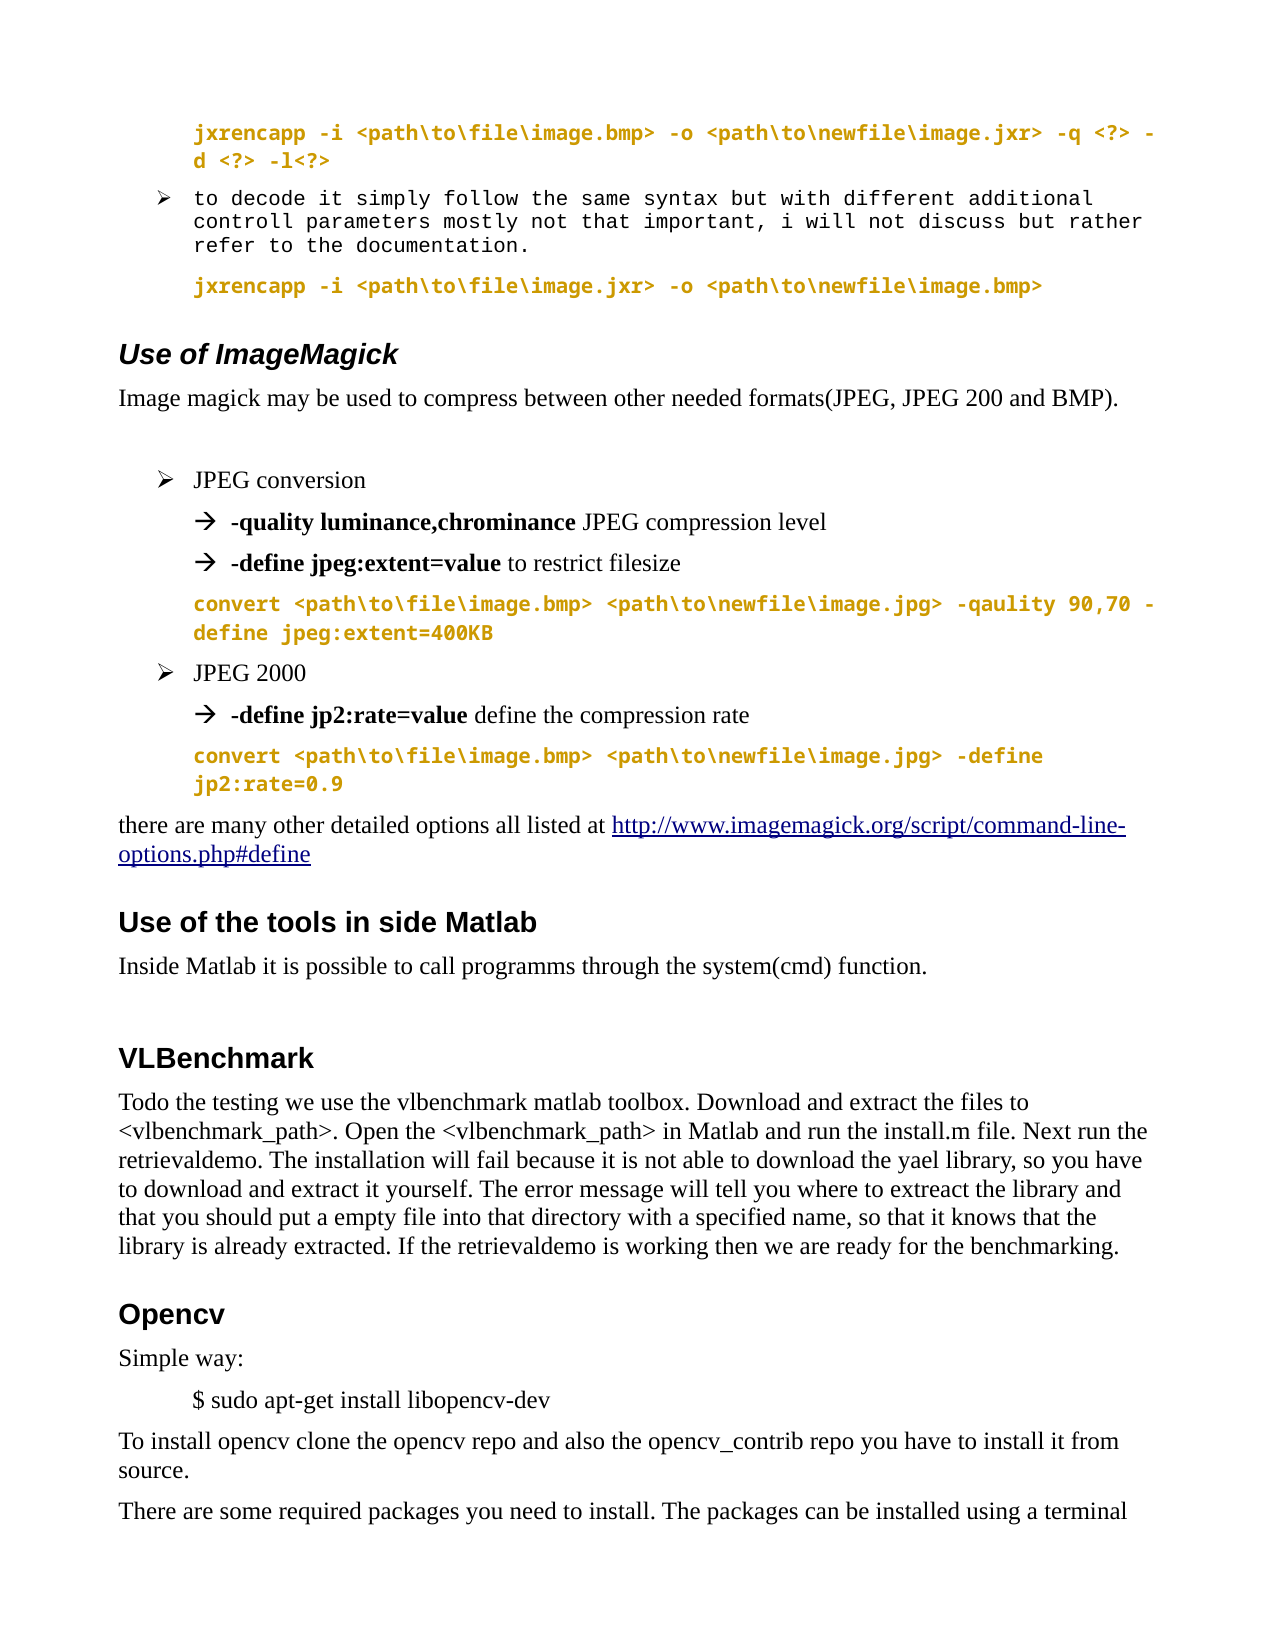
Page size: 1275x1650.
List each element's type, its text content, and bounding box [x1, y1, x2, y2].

list convert <path\to\file\image.bmp> <path\to\newfile\image.jpg> -define jp2:rate=0.9 [156, 741, 1157, 798]
text Image magick may be used to compress between other needed formats(JPEG, JPEG 200 and BMP). [118, 383, 1157, 412]
subtitle Use of ImageMagick [118, 337, 1157, 370]
text Inside Matlab it is possible to call programms through the system(cmd) function. [118, 951, 1157, 980]
text Todo the testing we use the vlbenchmark matlab toolbox. Download and extract the files to <vlbenchmark_path>. Open the <vlbenchmark_path> in Matlab and run the install.m file. Next run the retrievaldemo. The installation will fail because it is not able to download the yael library, so you have to download and extract it yourself. The error message will tell you where to extreact the library and that you should put a empty file into that directory with a specified name, so that it knows that the library is already extracted. If the retrievaldemo is working then we are ready for the benchmarking. [118, 1087, 1157, 1260]
text Simple way: [118, 1343, 1157, 1372]
subtitle VLBenchmark [118, 1041, 1157, 1075]
list jxrencapp -i <path\to\file\image.jxr> -o <path\to\newfile\image.bmp> [156, 271, 1157, 299]
subtitle Opencv [118, 1297, 1157, 1331]
text $ sudo apt-get install libopencv-dev [118, 1385, 1157, 1413]
subtitle Use of the tools in side Matlab [118, 905, 1157, 939]
list to decode it simply follow the same syntax but with different additional controll parameters mostly not that important, i will not discuss but rather refer to the documentation. [156, 187, 1157, 258]
list -define jp2:rate=value define the compression rate [193, 700, 1157, 728]
text There are some required packages you need to install. The packages can be installed using a terminal [118, 1496, 1157, 1525]
list JPEG conversion [156, 465, 1157, 494]
list convert <path\to\file\image.bmp> <path\to\newfile\image.jpg> -qaulity 90,70 -define jpeg:extent=400KB [156, 589, 1157, 646]
list -define jpeg:extent=value to restrict filesize [193, 548, 1157, 577]
list JPEG 2000 [156, 658, 1157, 687]
text To install opencv clone the opencv repo and also the opencv_contrib repo you have to install it from source. [118, 1426, 1157, 1483]
list -quality luminance,chrominance JPEG compression level [193, 507, 1157, 535]
list jxrencapp -i <path\to\file\image.bmp> -o <path\to\newfile\image.jxr> -q <?> -d <?> -l<?> [156, 118, 1157, 175]
text there are many other detailed options all listed at http://www.imagemagick.org/script/command-line-options.php#define [118, 810, 1157, 868]
